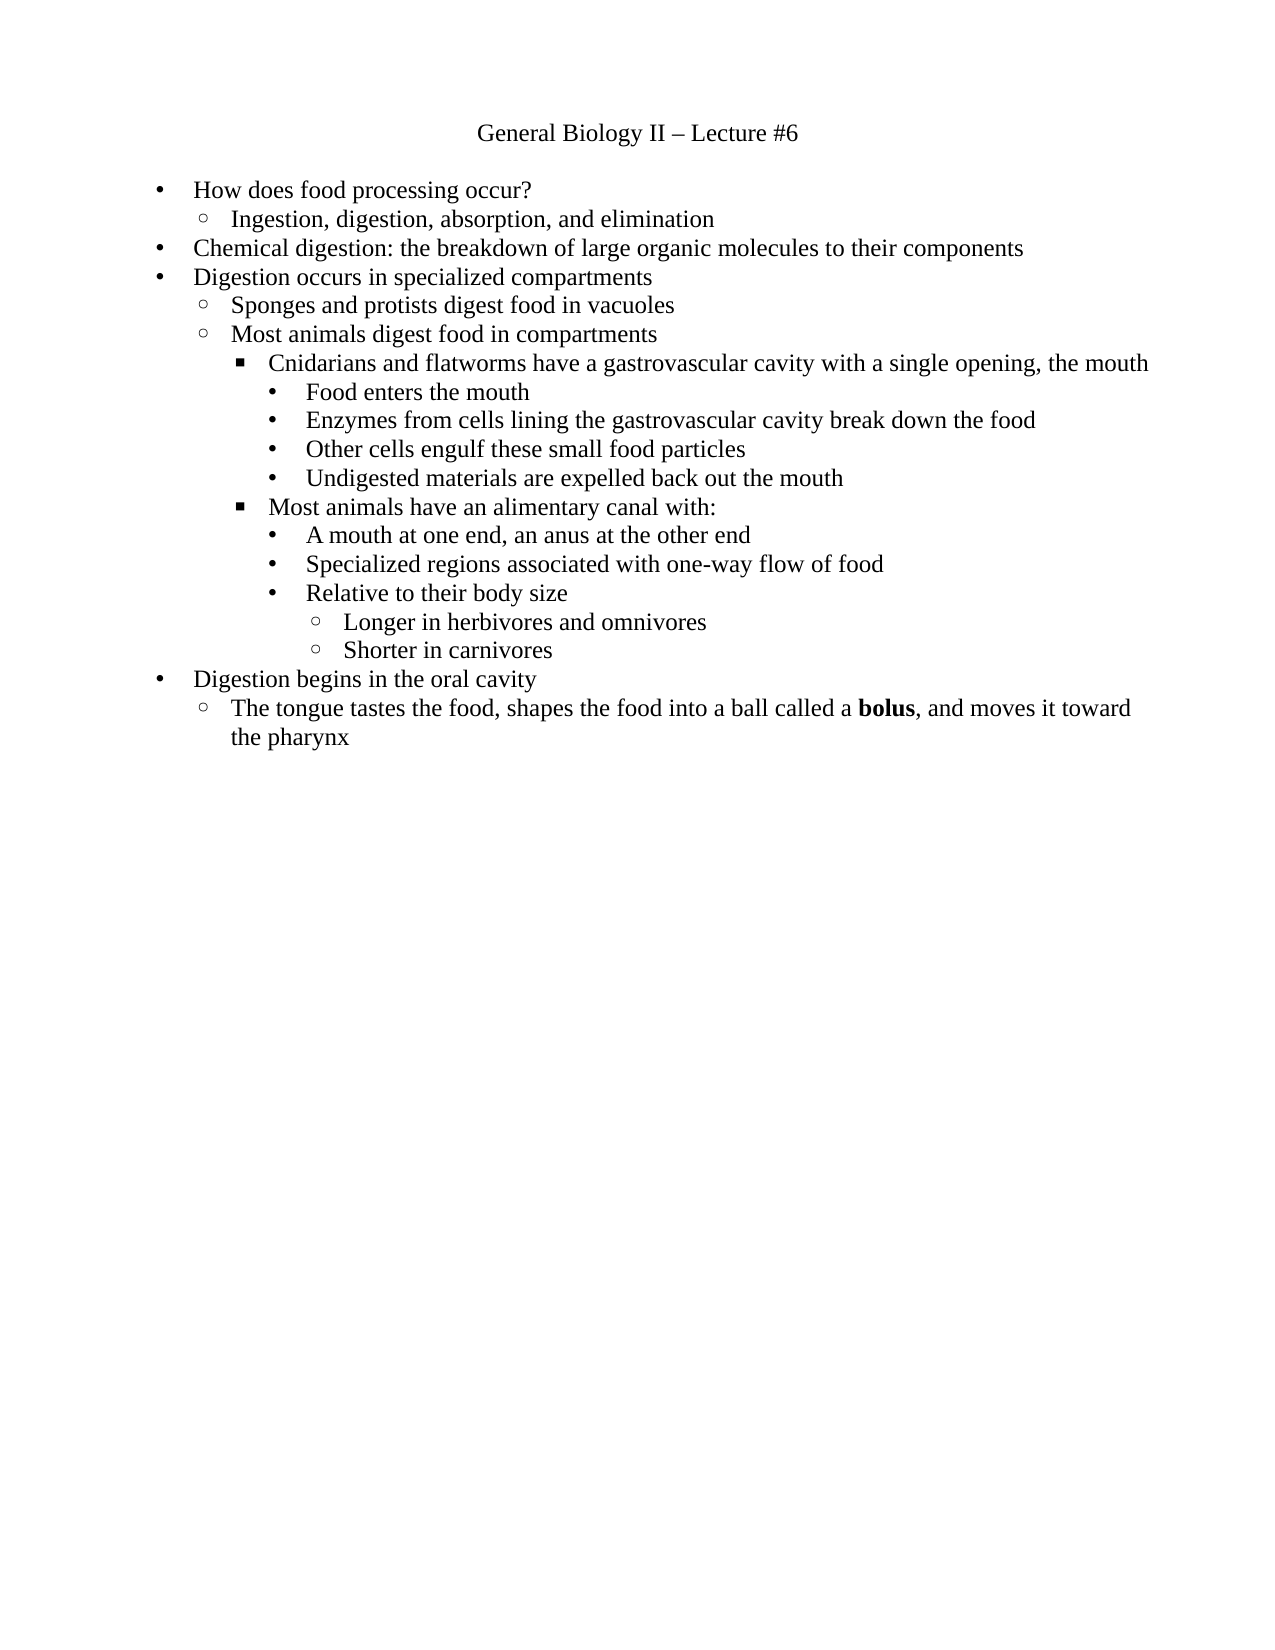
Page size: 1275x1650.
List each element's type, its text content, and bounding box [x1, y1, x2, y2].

list Enzymes from cells lining the gastrovascular cavity break down the food [268, 406, 1157, 434]
list Chemical digestion: the breakdown of large organic molecules to their components [156, 233, 1157, 262]
list Digestion begins in the oral cavity [156, 664, 1157, 693]
list Relative to their body size [268, 578, 1157, 607]
text General Biology II – Lecture #6 [118, 118, 1157, 147]
list Most animals have an alimentary canal with: [231, 492, 1157, 521]
list Food enters the mouth [268, 377, 1157, 406]
list A mouth at one end, an anus at the other end [268, 521, 1157, 549]
list How does food processing occur? [156, 176, 1157, 204]
list Other cells engulf these small food particles [268, 434, 1157, 463]
list Cnidarians and flatworms have a gastrovascular cavity with a single opening, the mouth [231, 348, 1157, 377]
list Digestion occurs in specialized compartments [156, 262, 1157, 291]
list Specialized regions associated with one-way flow of food [268, 549, 1157, 578]
list Ingestion, digestion, absorption, and elimination [193, 204, 1157, 233]
list Shorter in carnivores [306, 636, 1157, 664]
list Most animals digest food in compartments [193, 319, 1157, 348]
list Longer in herbivores and omnivores [306, 607, 1157, 636]
list Sponges and protists digest food in vacuoles [193, 291, 1157, 319]
list The tongue tastes the food, shapes the food into a ball called a bolus, and moves it toward the pharynx [193, 693, 1157, 751]
list Undigested materials are expelled back out the mouth [268, 463, 1157, 492]
